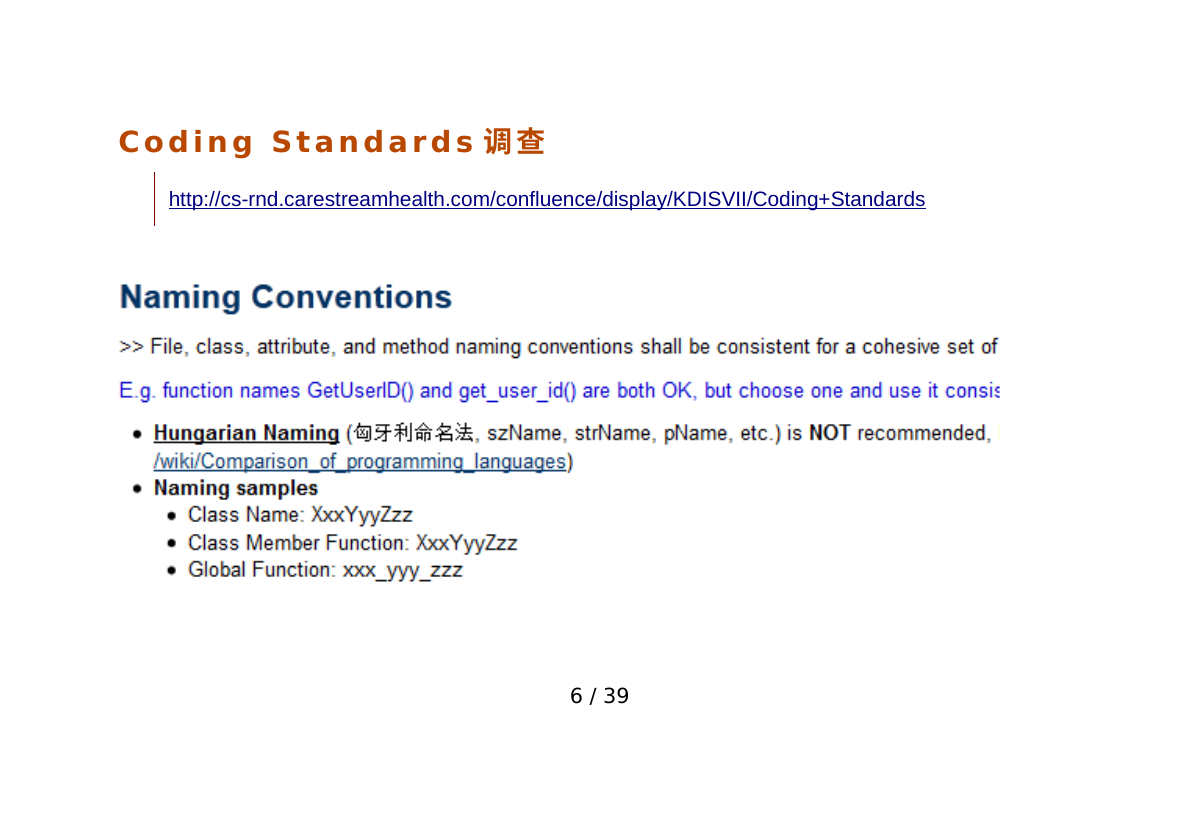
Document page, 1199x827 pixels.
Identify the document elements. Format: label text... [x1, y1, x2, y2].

picture [118, 280, 1000, 588]
title Coding Standards调查 [118, 118, 1081, 160]
text http://cs-rnd.carestreamhealth.com/confluence/display/KDISVII/Coding+Standards [155, 172, 1081, 226]
